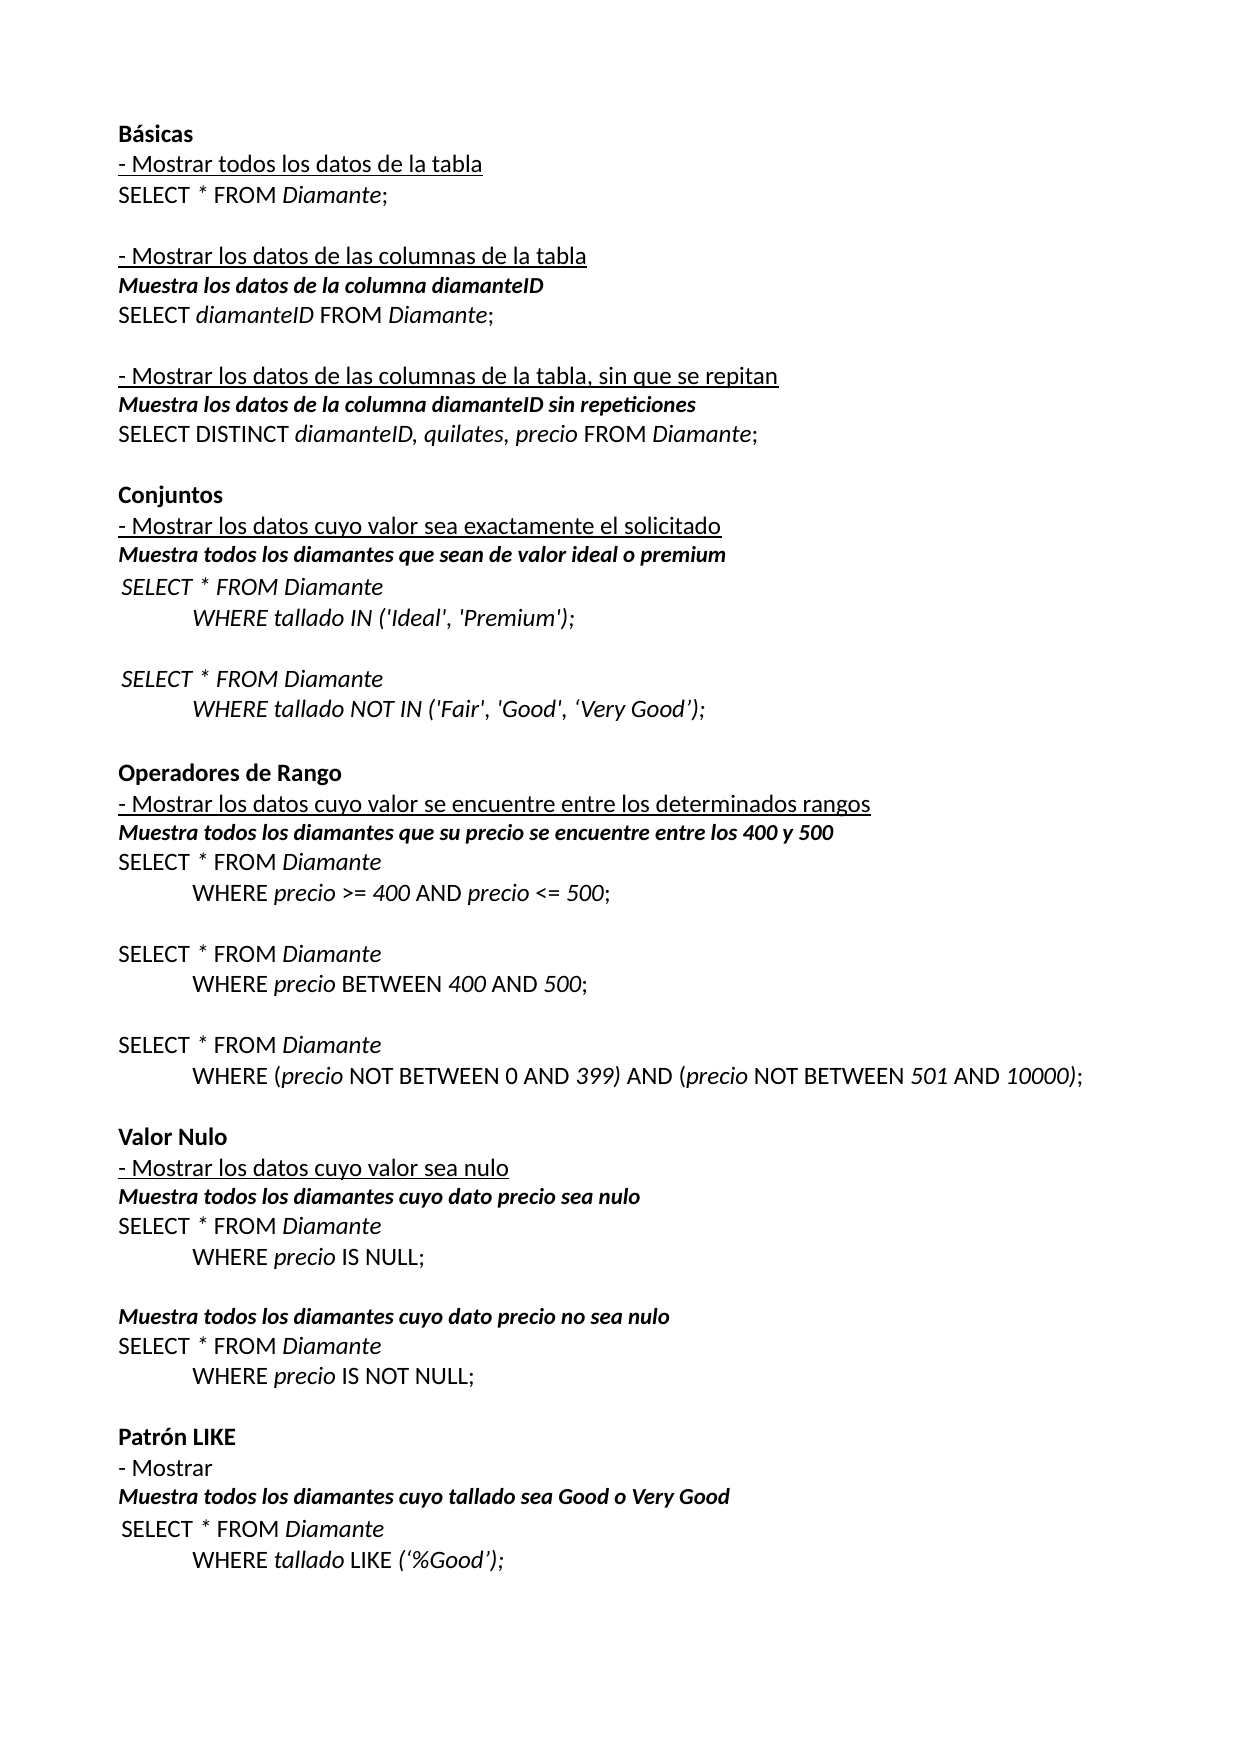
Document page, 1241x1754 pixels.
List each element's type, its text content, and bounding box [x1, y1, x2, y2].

text - Mostrar los datos de las columnas de la tabla [118, 240, 1122, 271]
text - Mostrar los datos cuyo valor sea nulo [118, 1152, 1122, 1182]
text Muestra todos los diamantes cuyo dato precio no sea nulo [118, 1302, 1122, 1330]
text SELECT DISTINCT diamanteID, quilates, precio FROM Diamante; [118, 418, 1122, 449]
text Muestra los datos de la columna diamanteID sin repeticiones [118, 390, 1122, 418]
text WHERE (precio NOT BETWEEN 0 AND 399) AND (precio NOT BETWEEN 501 AND 10000); [118, 1060, 1122, 1091]
text - Mostrar todos los datos de la tabla [118, 149, 1122, 179]
text SELECT * FROM Diamante [118, 1510, 1122, 1544]
text - Mostrar los datos cuyo valor se encuentre entre los determinados rangos [118, 788, 1122, 818]
text Básicas [118, 118, 1122, 149]
text SELECT * FROM Diamante [118, 1029, 1122, 1060]
text Conjuntos [118, 479, 1122, 510]
text WHERE precio IS NULL; [118, 1241, 1122, 1271]
text WHERE tallado NOT IN ('Fair', 'Good', ‘Very Good’); [118, 693, 1122, 727]
text SELECT diamanteID FROM Diamante; [118, 299, 1122, 329]
text Muestra todos los diamantes que su precio se encuentre entre los 400 y 500 [118, 818, 1122, 846]
text SELECT * FROM Diamante [118, 1210, 1122, 1241]
text - Mostrar [118, 1452, 1122, 1482]
text Muestra todos los diamantes cuyo tallado sea Good o Very Good [118, 1482, 1122, 1510]
text WHERE precio IS NOT NULL; [118, 1360, 1122, 1391]
text Muestra todos los diamantes cuyo dato precio sea nulo [118, 1182, 1122, 1210]
text SELECT * FROM Diamante [118, 846, 1122, 877]
text SELECT * FROM Diamante [118, 938, 1122, 968]
text SELECT * FROM Diamante [118, 1330, 1122, 1360]
text SELECT * FROM Diamante [118, 568, 1122, 602]
text WHERE precio >= 400 AND precio <= 500; [118, 877, 1122, 907]
text WHERE tallado IN ('Ideal', 'Premium'); [118, 602, 1122, 632]
text SELECT * FROM Diamante [118, 663, 1122, 693]
text SELECT * FROM Diamante; [118, 179, 1122, 210]
text - Mostrar los datos cuyo valor sea exactamente el solicitado [118, 510, 1122, 540]
text Muestra todos los diamantes que sean de valor ideal o premium [118, 540, 1122, 568]
text Operadores de Rango [118, 757, 1122, 788]
text Patrón LIKE [118, 1421, 1122, 1452]
text WHERE precio BETWEEN 400 AND 500; [118, 968, 1122, 999]
text Valor Nulo [118, 1121, 1122, 1152]
text Muestra los datos de la columna diamanteID [118, 271, 1122, 299]
text WHERE tallado LIKE (‘%Good’); [118, 1544, 1122, 1574]
text - Mostrar los datos de las columnas de la tabla, sin que se repitan [118, 360, 1122, 390]
